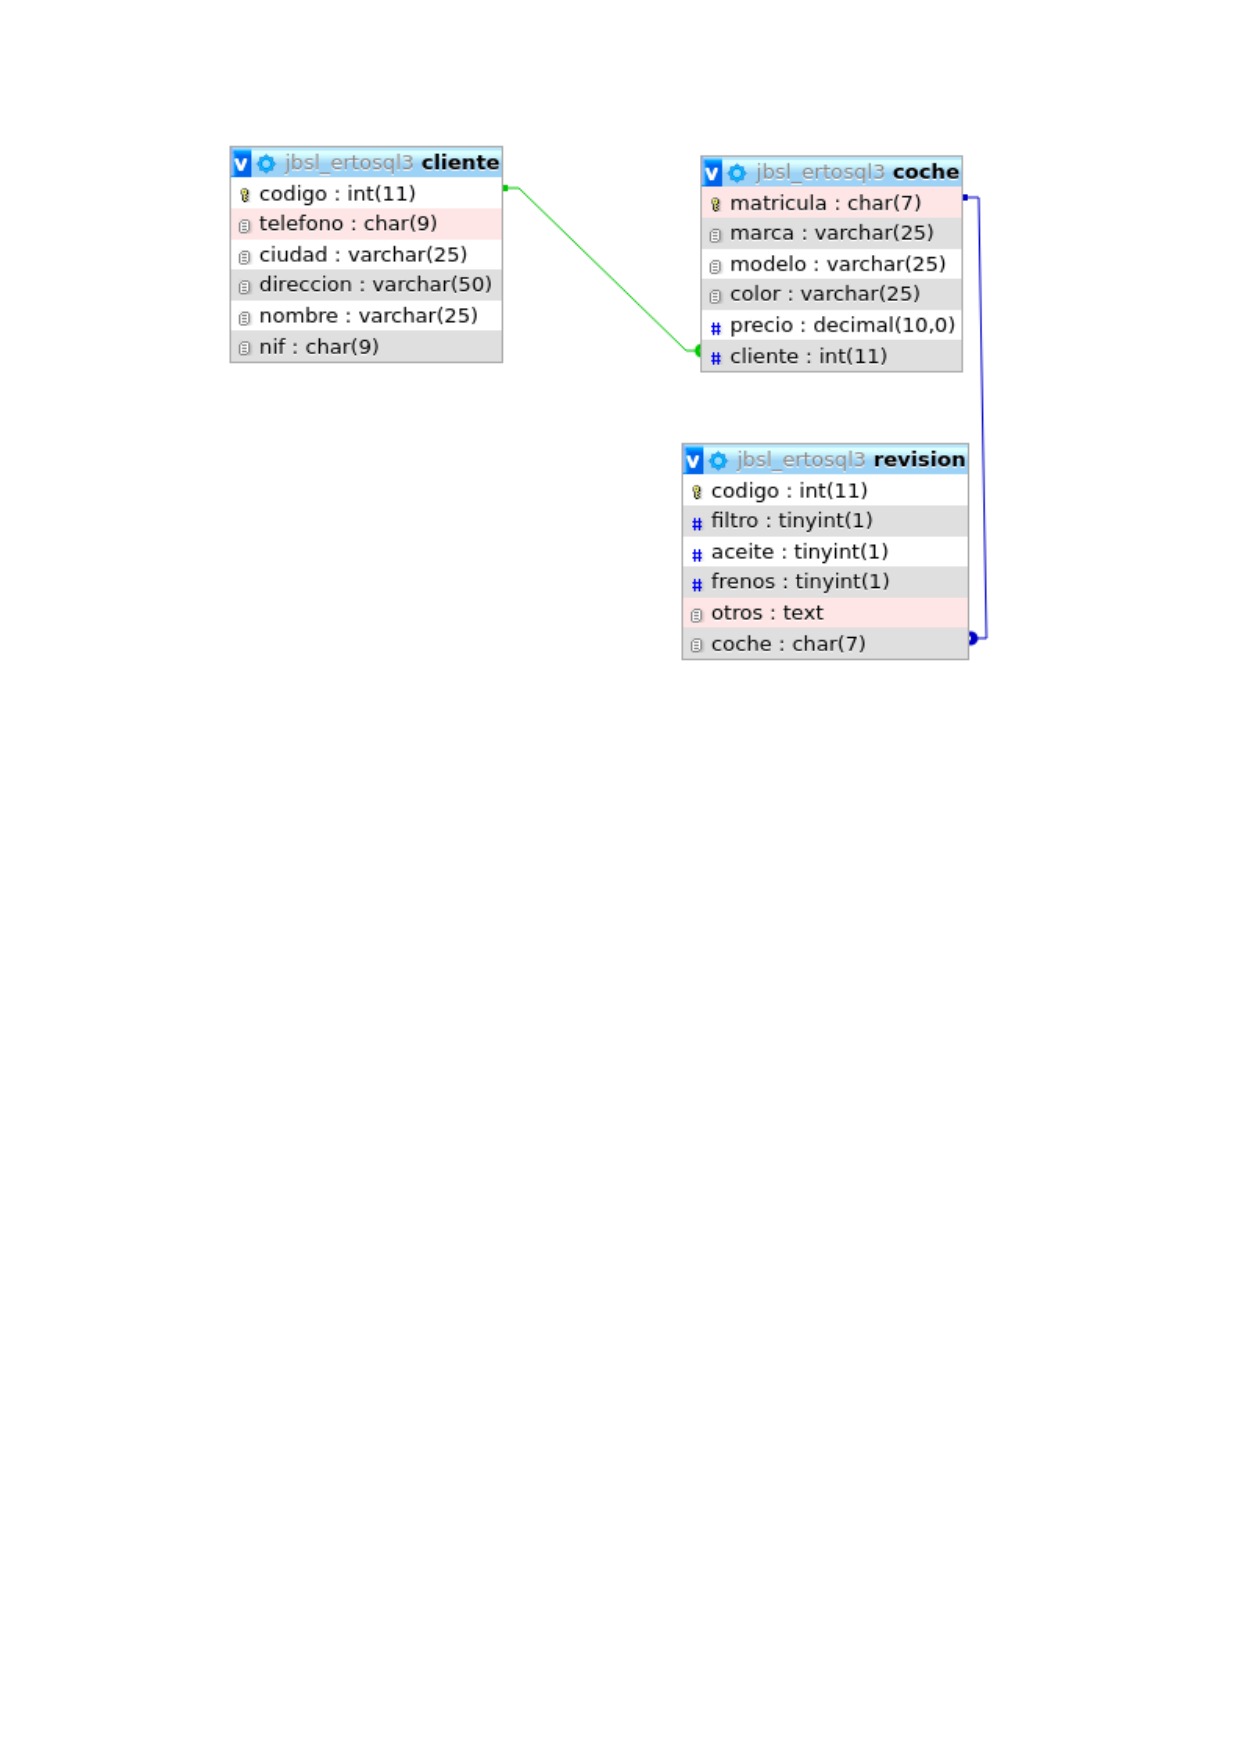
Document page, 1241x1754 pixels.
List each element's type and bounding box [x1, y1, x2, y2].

picture [211, 118, 1029, 698]
